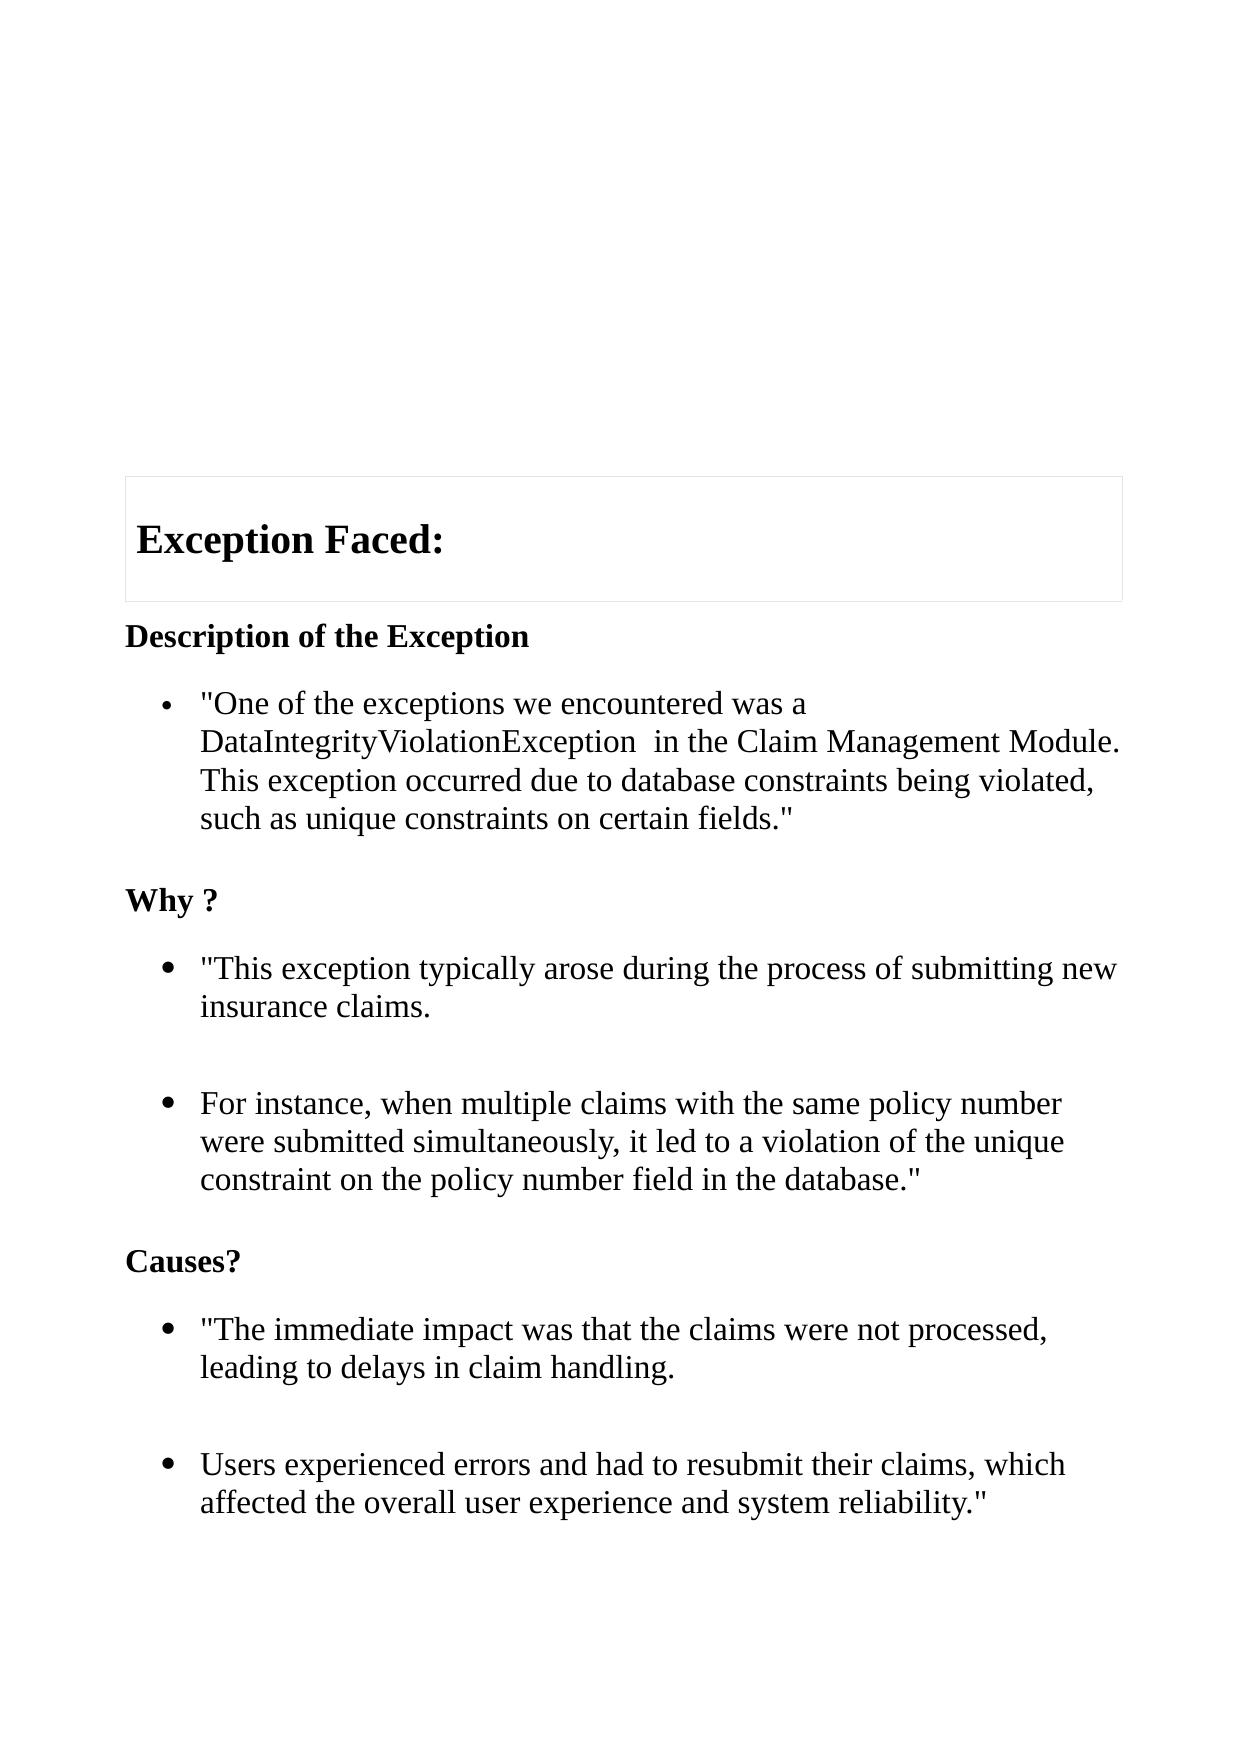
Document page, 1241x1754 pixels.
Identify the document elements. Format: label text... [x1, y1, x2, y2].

list "The immediate impact was that the claims were not processed, leading to delays in claim handling. [162, 1309, 1122, 1386]
list "One of the exceptions we encountered was a DataIntegrityViolationException in the Claim Management Module. This exception occurred due to database constraints being violated, such as unique constraints on certain fields." [162, 683, 1122, 837]
list For instance, when multiple claims with the same policy number were submitted simultaneously, it led to a violation of the unique constraint on the policy number field in the database." [162, 1083, 1122, 1198]
list Users experienced errors and had to resubmit their claims, which affected the overall user experience and system reliability." [162, 1444, 1122, 1521]
text Exception Faced: [126, 514, 1122, 562]
subtitle Why ? [125, 880, 1122, 919]
subtitle Causes? [125, 1242, 1122, 1280]
list "This exception typically arose during the process of submitting new insurance claims. [162, 948, 1122, 1024]
subtitle Description of the Exception [125, 616, 1122, 654]
